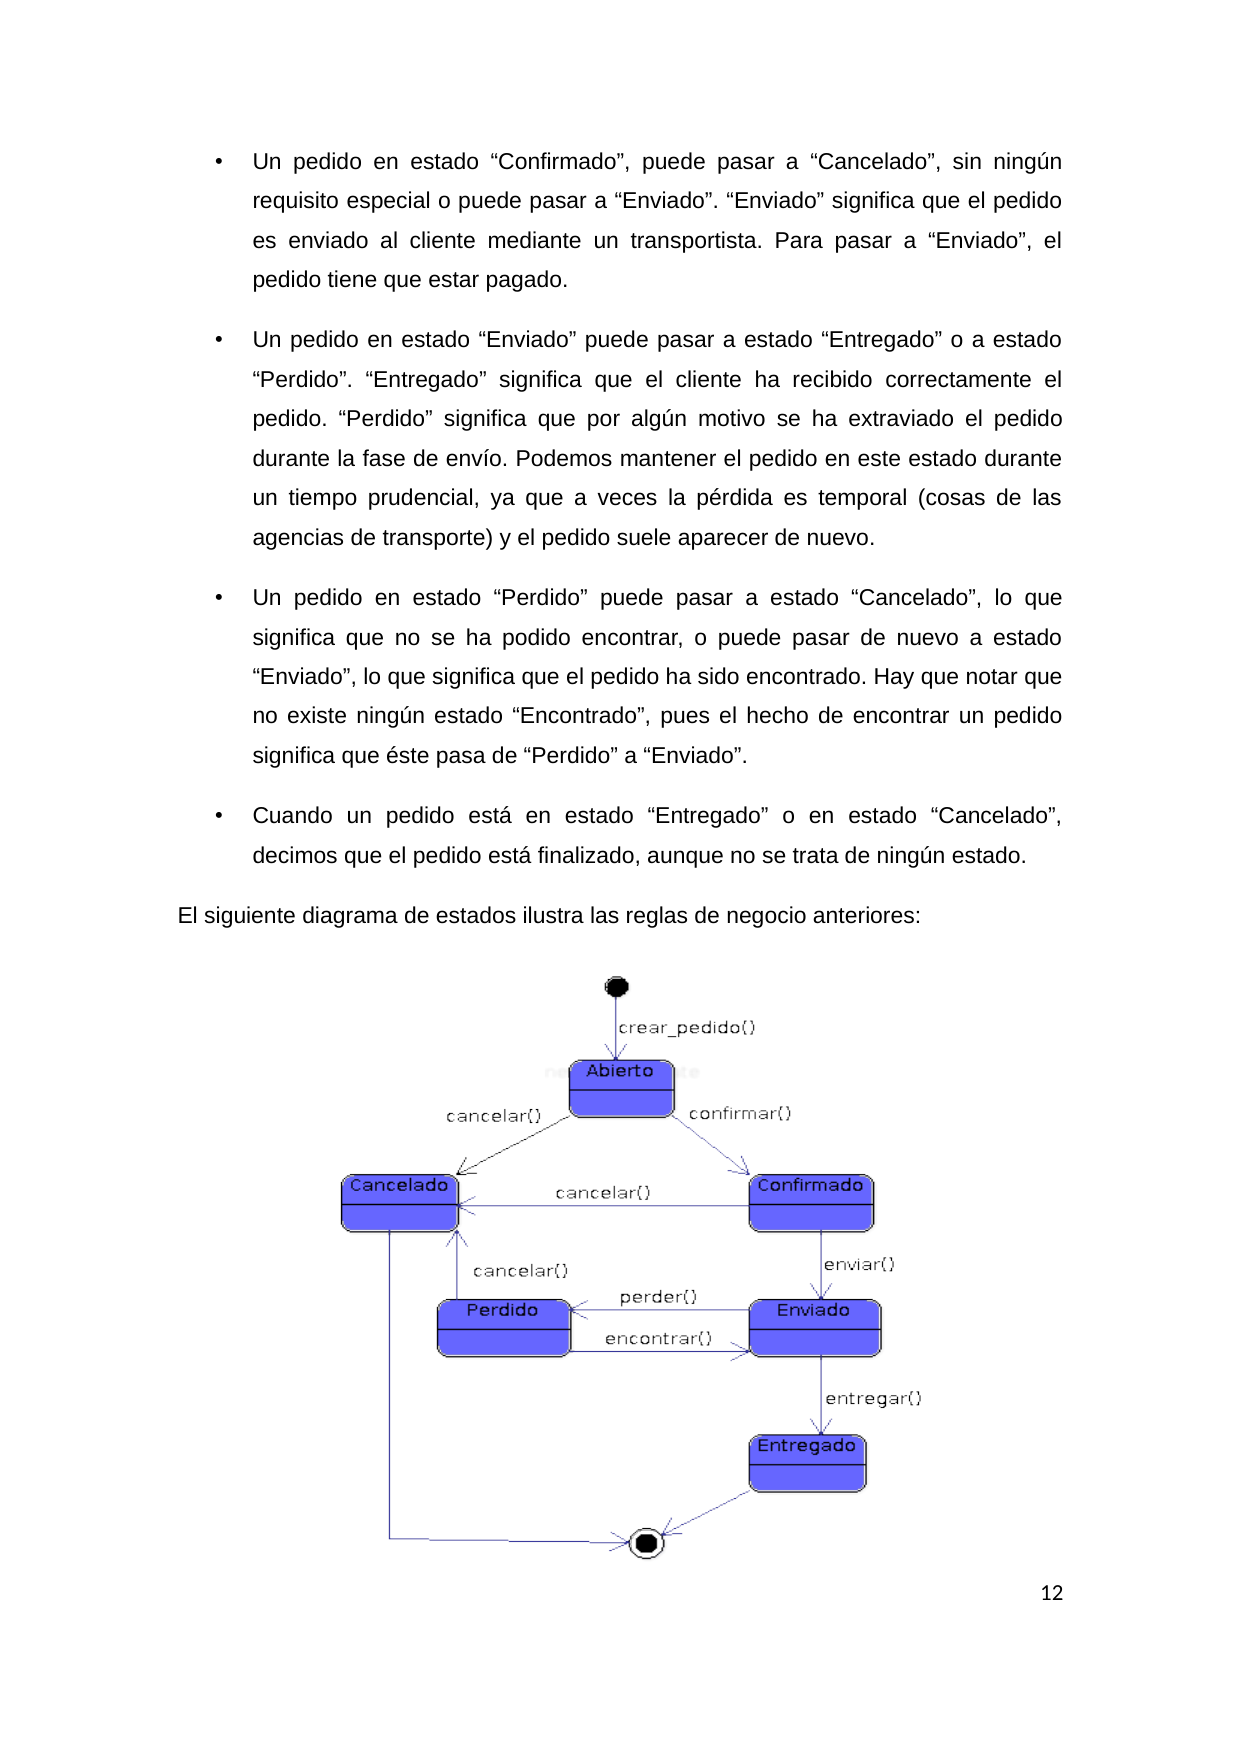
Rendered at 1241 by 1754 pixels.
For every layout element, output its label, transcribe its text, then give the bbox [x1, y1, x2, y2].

list Un pedido en estado “Confirmado”, puede pasar a “Cancelado”, sin ningún requisito especial o puede pasar a “Enviado”. “Enviado” significa que el pedido es enviado al cliente mediante un transportista. Para pasar a “Enviado”, el pedido tiene que estar pagado. [215, 148, 1063, 292]
list Un pedido en estado “Enviado” puede pasar a estado “Entregado” o a estado “Perdido”. “Entregado” significa que el cliente ha recibido correctamente el pedido. “Perdido” significa que por algún motivo se ha extraviado el pedido durante la fase de envío. Podemos mantener el pedido en este estado durante un tiempo prudencial, ya que a veces la pérdida es temporal (cosas de las agencias de transporte) y el pedido suele aparecer de nuevo. [215, 326, 1063, 550]
list Un pedido en estado “Perdido” puede pasar a estado “Cancelado”, lo que significa que no se ha podido encontrar, o puede pasar de nuevo a estado “Enviado”, lo que significa que el pedido ha sido encontrado. Hay que notar que no existe ningún estado “Encontrado”, pues el hecho de encontrar un pedido significa que éste pasa de “Perdido” a “Enviado”. [215, 584, 1063, 768]
list Cuando un pedido está en estado “Entregado” o en estado “Cancelado”, decimos que el pedido está finalizado, aunque no se trata de ningún estado. [215, 802, 1063, 868]
picture [311, 962, 929, 1580]
text El siguiente diagrama de estados ilustra las reglas de negocio anteriores: [177, 902, 1063, 928]
